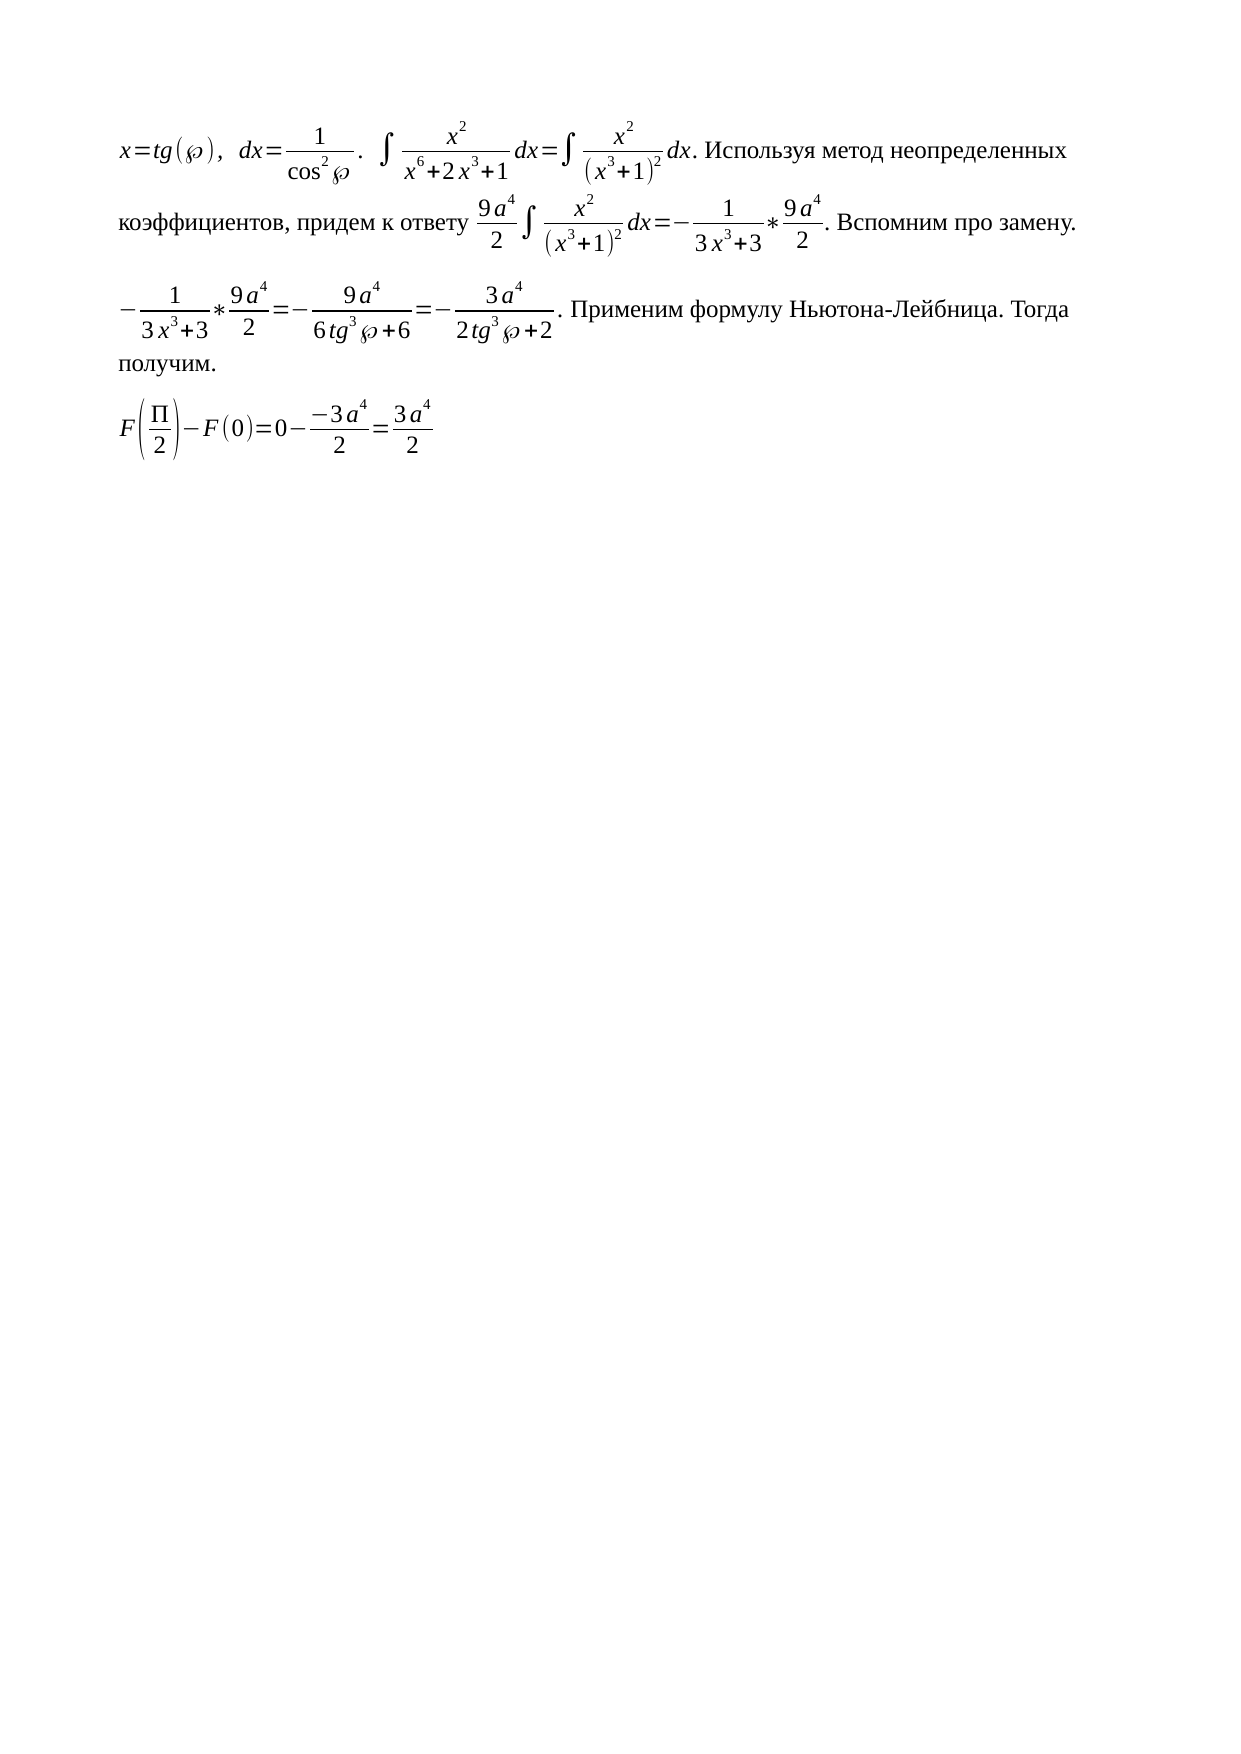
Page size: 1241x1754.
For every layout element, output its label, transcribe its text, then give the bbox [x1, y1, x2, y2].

text . Используя метод неопределенных коэффициентов, придем к ответу . Вспомним про замену. [118, 118, 1122, 259]
text Применим формулу Ньютона-Лейбница. Тогда получим. [118, 278, 1122, 377]
